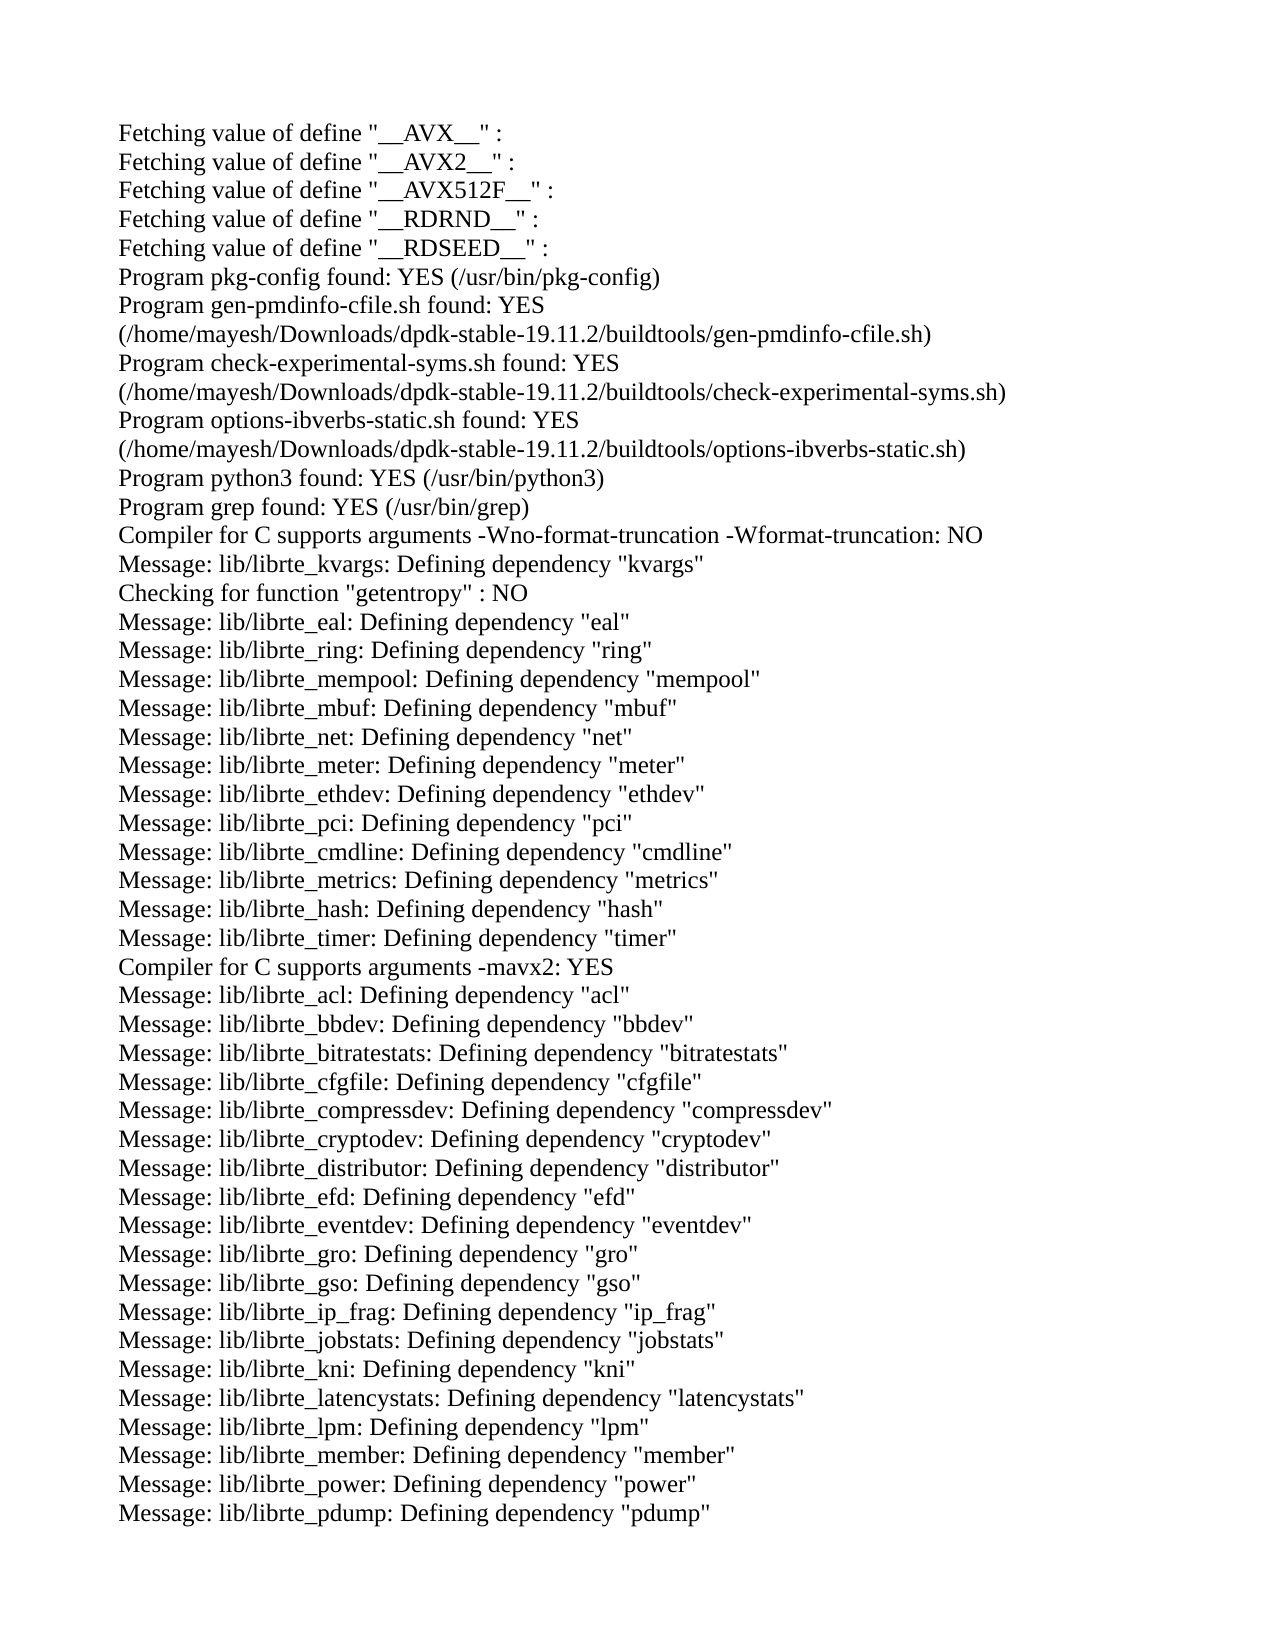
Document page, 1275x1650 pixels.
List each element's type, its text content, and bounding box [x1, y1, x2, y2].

text Compiler for C supports arguments -Wno-format-truncation -Wformat-truncation: NO [118, 521, 1157, 549]
text Fetching value of define "__AVX512F__" : [118, 176, 1157, 204]
text Fetching value of define "__RDSEED__" : [118, 233, 1157, 262]
text Message: lib/librte_eal: Defining dependency "eal" [118, 607, 1157, 636]
text Message: lib/librte_acl: Defining dependency "acl" [118, 981, 1157, 1009]
text Fetching value of define "__AVX2__" : [118, 147, 1157, 176]
text Message: lib/librte_ip_frag: Defining dependency "ip_frag" [118, 1297, 1157, 1326]
text Message: lib/librte_meter: Defining dependency "meter" [118, 751, 1157, 779]
text Message: lib/librte_bbdev: Defining dependency "bbdev" [118, 1009, 1157, 1038]
text Message: lib/librte_metrics: Defining dependency "metrics" [118, 866, 1157, 894]
text Message: lib/librte_bitratestats: Defining dependency "bitratestats" [118, 1038, 1157, 1067]
text Message: lib/librte_power: Defining dependency "power" [118, 1469, 1157, 1498]
text Message: lib/librte_ethdev: Defining dependency "ethdev" [118, 779, 1157, 808]
text Message: lib/librte_pci: Defining dependency "pci" [118, 808, 1157, 837]
text Fetching value of define "__AVX__" : [118, 118, 1157, 147]
text Message: lib/librte_lpm: Defining dependency "lpm" [118, 1412, 1157, 1441]
text Message: lib/librte_kvargs: Defining dependency "kvargs" [118, 549, 1157, 578]
text Message: lib/librte_hash: Defining dependency "hash" [118, 894, 1157, 923]
text Message: lib/librte_distributor: Defining dependency "distributor" [118, 1153, 1157, 1182]
text Message: lib/librte_net: Defining dependency "net" [118, 722, 1157, 751]
text Message: lib/librte_mbuf: Defining dependency "mbuf" [118, 693, 1157, 722]
text Message: lib/librte_jobstats: Defining dependency "jobstats" [118, 1326, 1157, 1354]
text Message: lib/librte_cmdline: Defining dependency "cmdline" [118, 837, 1157, 866]
text Message: lib/librte_kni: Defining dependency "kni" [118, 1354, 1157, 1383]
text Message: lib/librte_latencystats: Defining dependency "latencystats" [118, 1383, 1157, 1412]
text Program gen-pmdinfo-cfile.sh found: YES (/home/mayesh/Downloads/dpdk-stable-19.11.2/buildtools/gen-pmdinfo-cfile.sh) [118, 291, 1157, 348]
text Message: lib/librte_gro: Defining dependency "gro" [118, 1239, 1157, 1268]
text Message: lib/librte_gso: Defining dependency "gso" [118, 1268, 1157, 1297]
text Message: lib/librte_cfgfile: Defining dependency "cfgfile" [118, 1067, 1157, 1096]
text Program python3 found: YES (/usr/bin/python3) [118, 463, 1157, 492]
text Program options-ibverbs-static.sh found: YES (/home/mayesh/Downloads/dpdk-stable-19.11.2/buildtools/options-ibverbs-static.sh) [118, 406, 1157, 463]
text Message: lib/librte_pdump: Defining dependency "pdump" [118, 1498, 1157, 1527]
text Message: lib/librte_compressdev: Defining dependency "compressdev" [118, 1096, 1157, 1124]
text Message: lib/librte_ring: Defining dependency "ring" [118, 636, 1157, 664]
text Message: lib/librte_mempool: Defining dependency "mempool" [118, 664, 1157, 693]
text Message: lib/librte_eventdev: Defining dependency "eventdev" [118, 1211, 1157, 1239]
text Fetching value of define "__RDRND__" : [118, 204, 1157, 233]
text Message: lib/librte_cryptodev: Defining dependency "cryptodev" [118, 1124, 1157, 1153]
text Program pkg-config found: YES (/usr/bin/pkg-config) [118, 262, 1157, 291]
text Message: lib/librte_timer: Defining dependency "timer" [118, 923, 1157, 952]
text Program check-experimental-syms.sh found: YES (/home/mayesh/Downloads/dpdk-stable-19.11.2/buildtools/check-experimental-syms.sh) [118, 348, 1157, 406]
text Message: lib/librte_member: Defining dependency "member" [118, 1441, 1157, 1469]
text Checking for function "getentropy" : NO [118, 578, 1157, 607]
text Message: lib/librte_efd: Defining dependency "efd" [118, 1182, 1157, 1211]
text Compiler for C supports arguments -mavx2: YES [118, 952, 1157, 981]
text Program grep found: YES (/usr/bin/grep) [118, 492, 1157, 521]
